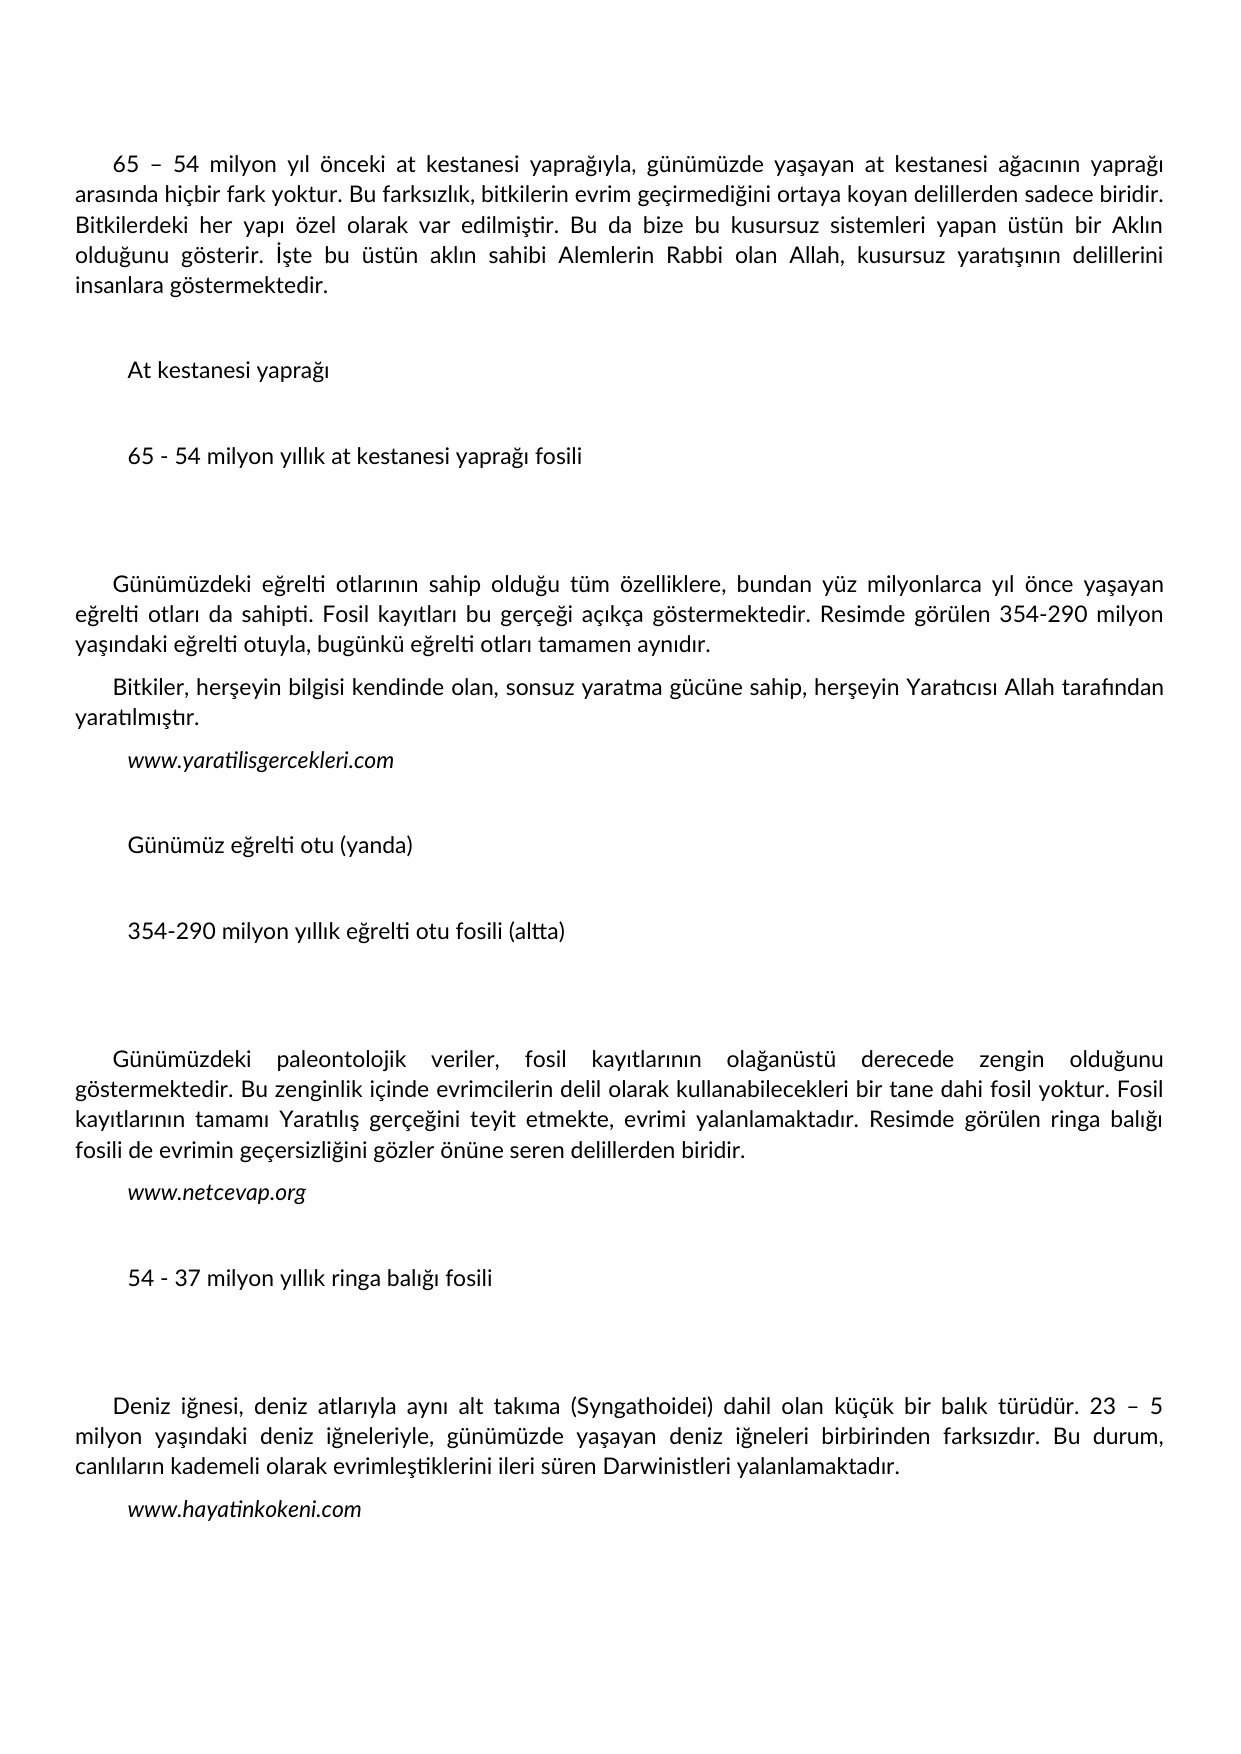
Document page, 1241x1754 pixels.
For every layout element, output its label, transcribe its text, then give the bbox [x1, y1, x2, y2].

text Günümüz eğrelti otu (yanda) [127, 831, 1143, 859]
text 65 - 54 milyon yıllık at kestanesi yaprağı fosili [127, 442, 1143, 469]
text www.netcevap.org [127, 1178, 1143, 1206]
text Günümüzdeki paleontolojik veriler, fosil kayıtlarının olağanüstü derecede zengin olduğunu göstermektedir. Bu zenginlik içinde evrimcilerin delil olarak kullanabilecekleri bir tane dahi fosil yoktur. Fosil kayıtlarının tamamı Yaratılış gerçeğini teyit etmekte, evrimi yalanlamaktadır. Resimde görülen ringa balığı fosili de evrimin geçersizliğini gözler önüne seren delillerden biridir. [75, 1045, 1165, 1163]
text 354-290 milyon yıllık eğrelti otu fosili (altta) [127, 917, 1143, 944]
text www.hayatinkokeni.com [127, 1495, 1143, 1522]
text www.yaratilisgercekleri.com [127, 746, 1143, 773]
text Bitkiler, herşeyin bilgisi kendinde olan, sonsuz yaratma gücüne sahip, herşeyin Yaratıcısı Allah tarafından yaratılmıştır. [75, 673, 1165, 731]
text 54 - 37 milyon yıllık ringa balığı fosili [127, 1263, 1143, 1291]
text 65 – 54 milyon yıl önceki at kestanesi yaprağıyla, günümüzde yaşayan at kestanesi ağacının yaprağı arasında hiçbir fark yoktur. Bu farksızlık, bitkilerin evrim geçirmediğini ortaya koyan delillerden sadece biridir. Bitkilerdeki her yapı özel olarak var edilmiştir. Bu da bize bu kusursuz sistemleri yapan üstün bir Aklın olduğunu gösterir. İşte bu üstün aklın sahibi Alemlerin Rabbi olan Allah, kusursuz yaratışının delillerini insanlara göstermektedir. [75, 150, 1165, 298]
text Deniz iğnesi, deniz atlarıyla aynı alt takıma (Syngathoidei) dahil olan küçük bir balık türüdür. 23 – 5 milyon yaşındaki deniz iğneleriyle, günümüzde yaşayan deniz iğneleri birbirinden farksızdır. Bu durum, canlıların kademeli olarak evrimleştiklerini ileri süren Darwinistleri yalanlamaktadır. [75, 1392, 1165, 1479]
text Günümüzdeki eğrelti otlarının sahip olduğu tüm özelliklere, bundan yüz milyonlarca yıl önce yaşayan eğrelti otları da sahipti. Fosil kayıtları bu gerçeği açıkça göstermektedir. Resimde görülen 354-290 milyon yaşındaki eğrelti otuyla, bugünkü eğrelti otları tamamen aynıdır. [75, 570, 1165, 658]
text At kestanesi yaprağı [127, 356, 1143, 384]
